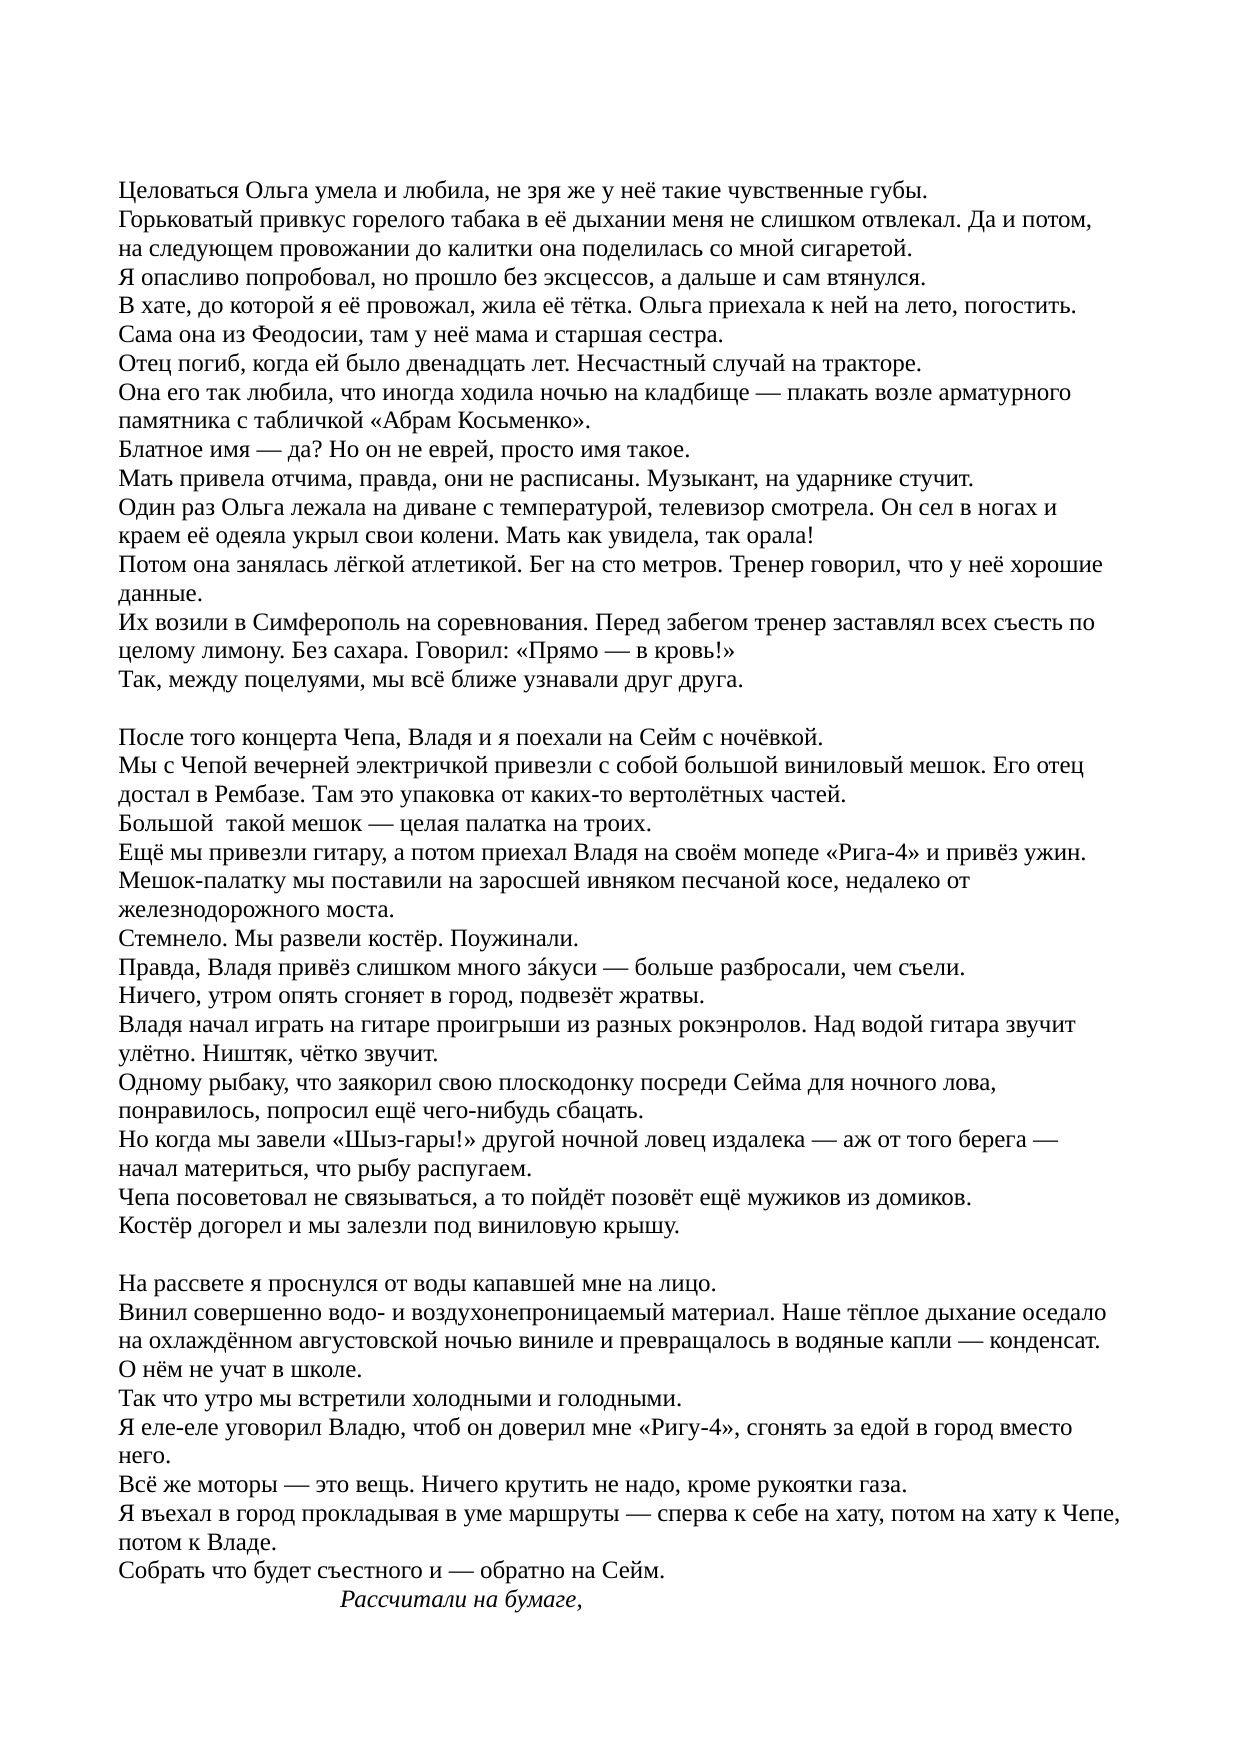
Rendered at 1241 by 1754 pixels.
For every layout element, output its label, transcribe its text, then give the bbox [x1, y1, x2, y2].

text Их возили в Симферополь на соревнования. Перед забегом тренер заставлял всех съесть по целому лимону. Без сахара. Говорил: «Прямо — в кровь!» [118, 607, 1122, 664]
text Мы с Чепой вечерней электричкой привезли с собой большой виниловый мешок. Его отец достал в Рембазе. Там это упаковка от каких-то вертолётных частей. [118, 751, 1122, 808]
text Но когда мы завели «Шыз-гары!» другой ночной ловец издалека — аж от того берега — начал материться, что рыбу распугаем. [118, 1124, 1122, 1182]
text Сама она из Феодосии, там у неё мама и старшая сестра. [118, 319, 1122, 348]
text Мешок-палатку мы поставили на заросшей ивняком песчаной косе, недалеко от железнодорожного моста. [118, 866, 1122, 923]
text Потом она занялась лёгкой атлетикой. Бег на сто метров. Тренер говорил, что у неё хорошие данные. [118, 549, 1122, 607]
text В хате, до которой я её провожал, жила её тётка. Ольга приехала к ней на лето, погостить. [118, 291, 1122, 319]
text Ещё мы привезли гитару, а потом приехал Владя на своём мопеде «Рига-4» и привёз ужин. [118, 837, 1122, 866]
text Большой такой мешок — целая палатка на троих. [118, 808, 1122, 837]
text Винил совершенно водо- и воздухонепроницаемый материал. Наше тёплое дыхание оседало на охлаждённом августовской ночью виниле и превращалось в водяные капли — конденсат. О нём не учат в школе. [118, 1297, 1122, 1383]
text Рассчитали на бумаге, [118, 1584, 1122, 1613]
text Я въехал в город прокладывая в уме маршруты — сперва к себе на хату, потом на хату к Чепе, потом к Владе. [118, 1498, 1122, 1556]
text На рассвете я проснулся от воды капавшей мне на лицо. [118, 1268, 1122, 1297]
text Я еле-еле уговорил Владю, чтоб он доверил мне «Ригу-4», сгонять за едой в город вместо него. [118, 1412, 1122, 1469]
text Чепа посоветовал не связываться, а то пойдёт позовёт ещё мужиков из домиков. [118, 1182, 1122, 1211]
text Владя начал играть на гитаре проигрыши из разных рокэнролов. Над водой гитара звучит улётно. Ништяк, чётко звучит. [118, 1009, 1122, 1067]
text После того концерта Чепа, Владя и я поехали на Сейм с ночёвкой. [118, 722, 1122, 751]
text Она его так любила, что иногда ходила ночью на кладбище — плакать возле арматурного памятника с табличкой «Абрам Косьменко». [118, 377, 1122, 434]
text Собрать что будет съестного и — обратно на Сейм. [118, 1556, 1122, 1584]
text Отец погиб, когда ей было двенадцать лет. Несчастный случай на тракторе. [118, 348, 1122, 377]
text Всё же моторы — это вещь. Ничего крутить не надо, кроме рукоятки газа. [118, 1469, 1122, 1498]
text Один раз Ольга лежала на диване с температурой, телевизор смотрела. Он сел в ногах и краем её одеяла укрыл свои колени. Мать как увидела, так орала! [118, 492, 1122, 549]
text Блатное имя — да? Но он не еврей, просто имя такое. [118, 434, 1122, 463]
text Так что утро мы встретили холодными и голодными. [118, 1383, 1122, 1412]
text Стемнело. Мы развели костёр. Поужинали. [118, 923, 1122, 952]
text Одному рыбаку, что заякорил свою плоскодонку посреди Сейма для ночного лова, понравилось, попросил ещё чего-нибудь сбацать. [118, 1067, 1122, 1124]
text Так, между поцелуями, мы всё ближе узнавали друг друга. [118, 664, 1122, 693]
text Я опасливо попробовал, но прошло без эксцессов, а дальше и сам втянулся. [118, 262, 1122, 291]
text Костёр догорел и мы залезли под виниловую крышу. [118, 1211, 1122, 1239]
text Мать привела отчима, правда, они не расписаны. Музыкант, на ударнике стучит. [118, 463, 1122, 492]
text Горьковатый привкус горелого табака в её дыхании меня не слишком отвлекал. Да и потом, на следующем провожании до калитки она поделилась со мной сигаретой. [118, 204, 1122, 262]
text Правда, Владя привёз слишком много зáкуси — больше разбросали, чем съели. [118, 952, 1122, 981]
text Целоваться Ольга умела и любила, не зря же у неё такие чувственные губы. [118, 176, 1122, 204]
text Ничего, утром опять сгоняет в город, подвезёт жратвы. [118, 981, 1122, 1009]
